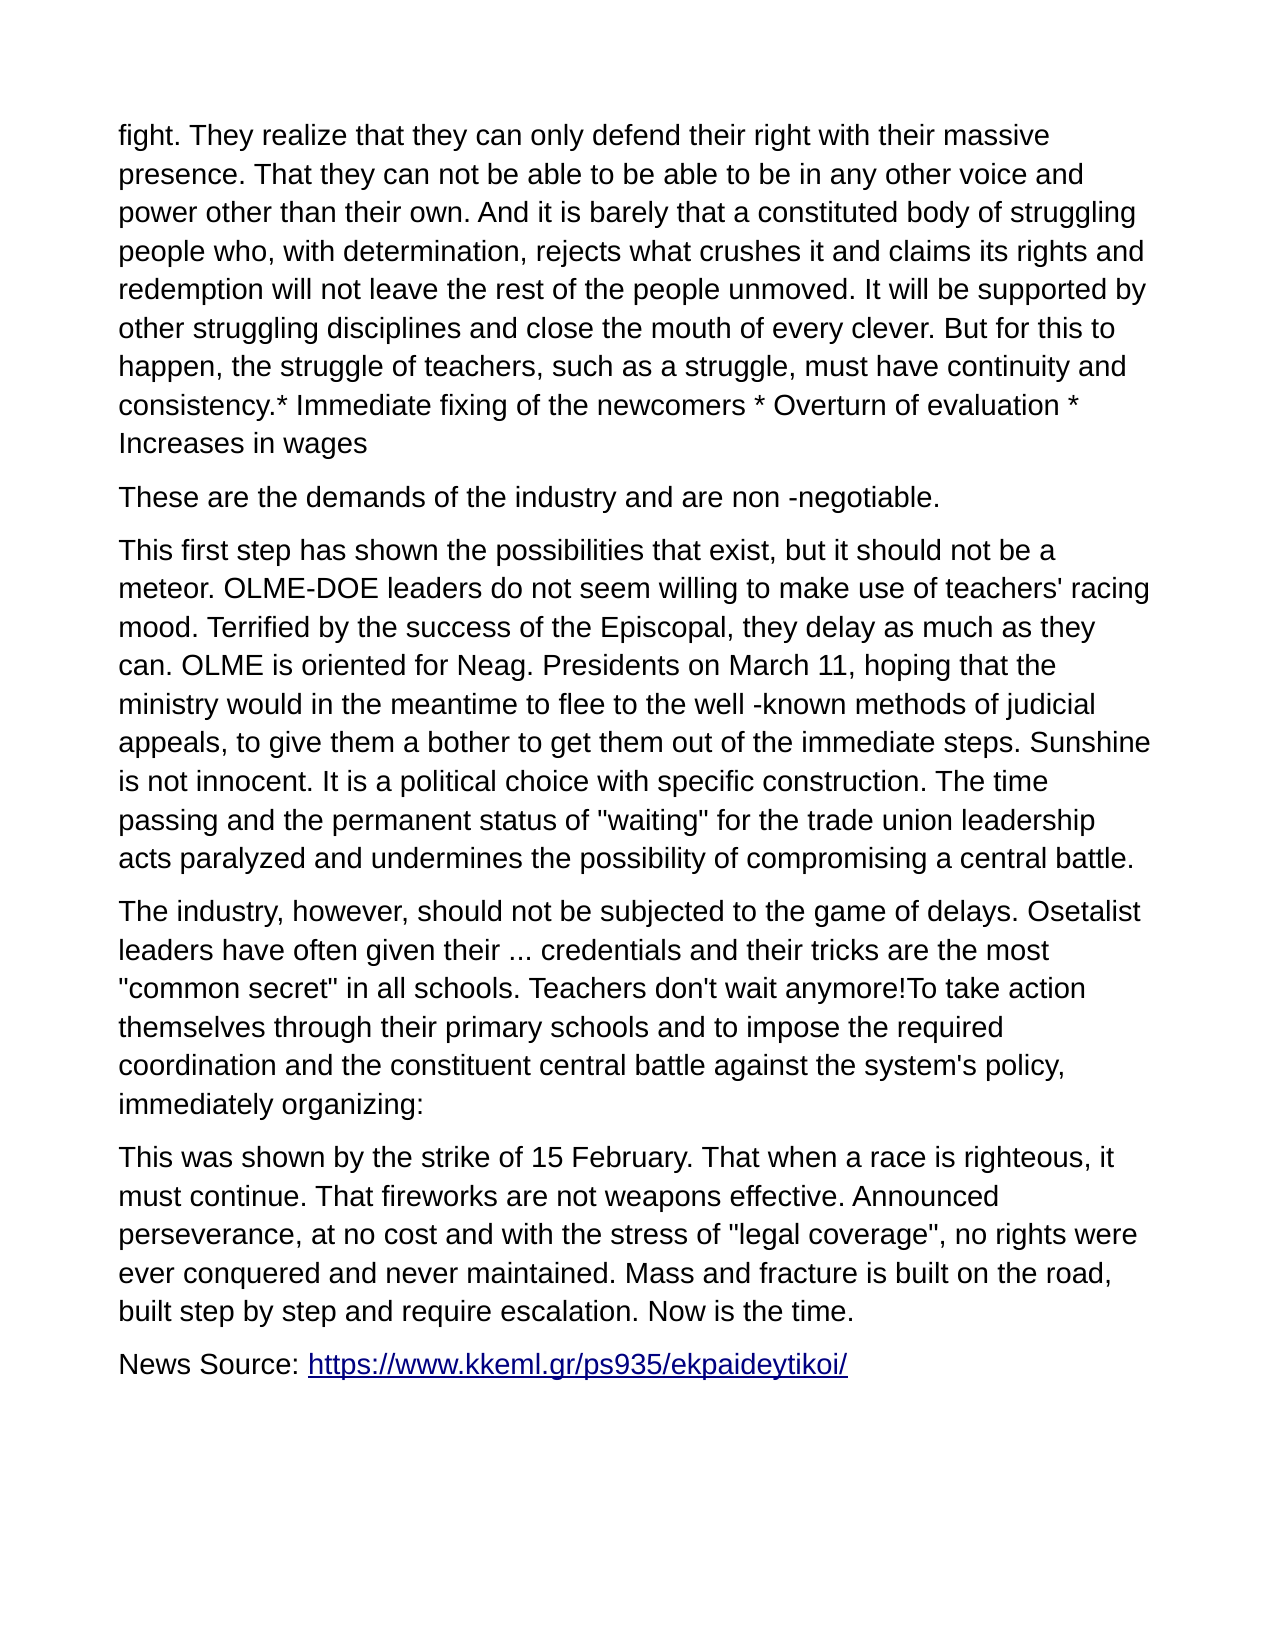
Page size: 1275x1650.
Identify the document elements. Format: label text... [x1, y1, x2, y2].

text fight. They realize that they can only defend their right with their massive presence. That they can not be able to be able to be in any other voice and power other than their own. And it is barely that a constituted body of struggling people who, with determination, rejects what crushes it and claims its rights and redemption will not leave the rest of the people unmoved. It will be supported by other struggling disciplines and close the mouth of every clever. But for this to happen, the struggle of teachers, such as a struggle, must have continuity and consistency.* Immediate fixing of the newcomers * Overturn of evaluation * Increases in wages [118, 118, 1157, 460]
text The industry, however, should not be subjected to the game of delays. Osetalist leaders have often given their ... credentials and their tricks are the most "common secret" in all schools. Teachers don't wait anymore!To take action themselves through their primary schools and to impose the required coordination and the constituent central battle against the system's policy, immediately organizing: [118, 894, 1157, 1120]
text This first step has shown the possibilities that exist, but it should not be a meteor. OLME-DOE leaders do not seem willing to make use of teachers' racing mood. Terrified by the success of the Episcopal, they delay as much as they can. OLME is oriented for Neag. Presidents on March 11, hoping that the ministry would in the meantime to flee to the well -known methods of judicial appeals, to give them a bother to get them out of the immediate steps. Sunshine is not innocent. It is a political choice with specific construction. The time passing and the permanent status of "waiting" for the trade union leadership acts paralyzed and undermines the possibility of compromising a central battle. [118, 533, 1157, 874]
text News Source: https://www.kkeml.gr/ps935/ekpaideytikoi/ [118, 1347, 1157, 1381]
text This was shown by the strike of 15 February. That when a race is righteous, it must continue. That fireworks are not weapons effective. Announced perseverance, at no cost and with the stress of "legal coverage", no rights were ever conquered and never maintained. Mass and fracture is built on the road, built step by step and require escalation. Now is the time. [118, 1140, 1157, 1328]
text These are the demands of the industry and are non -negotiable. [118, 479, 1157, 513]
